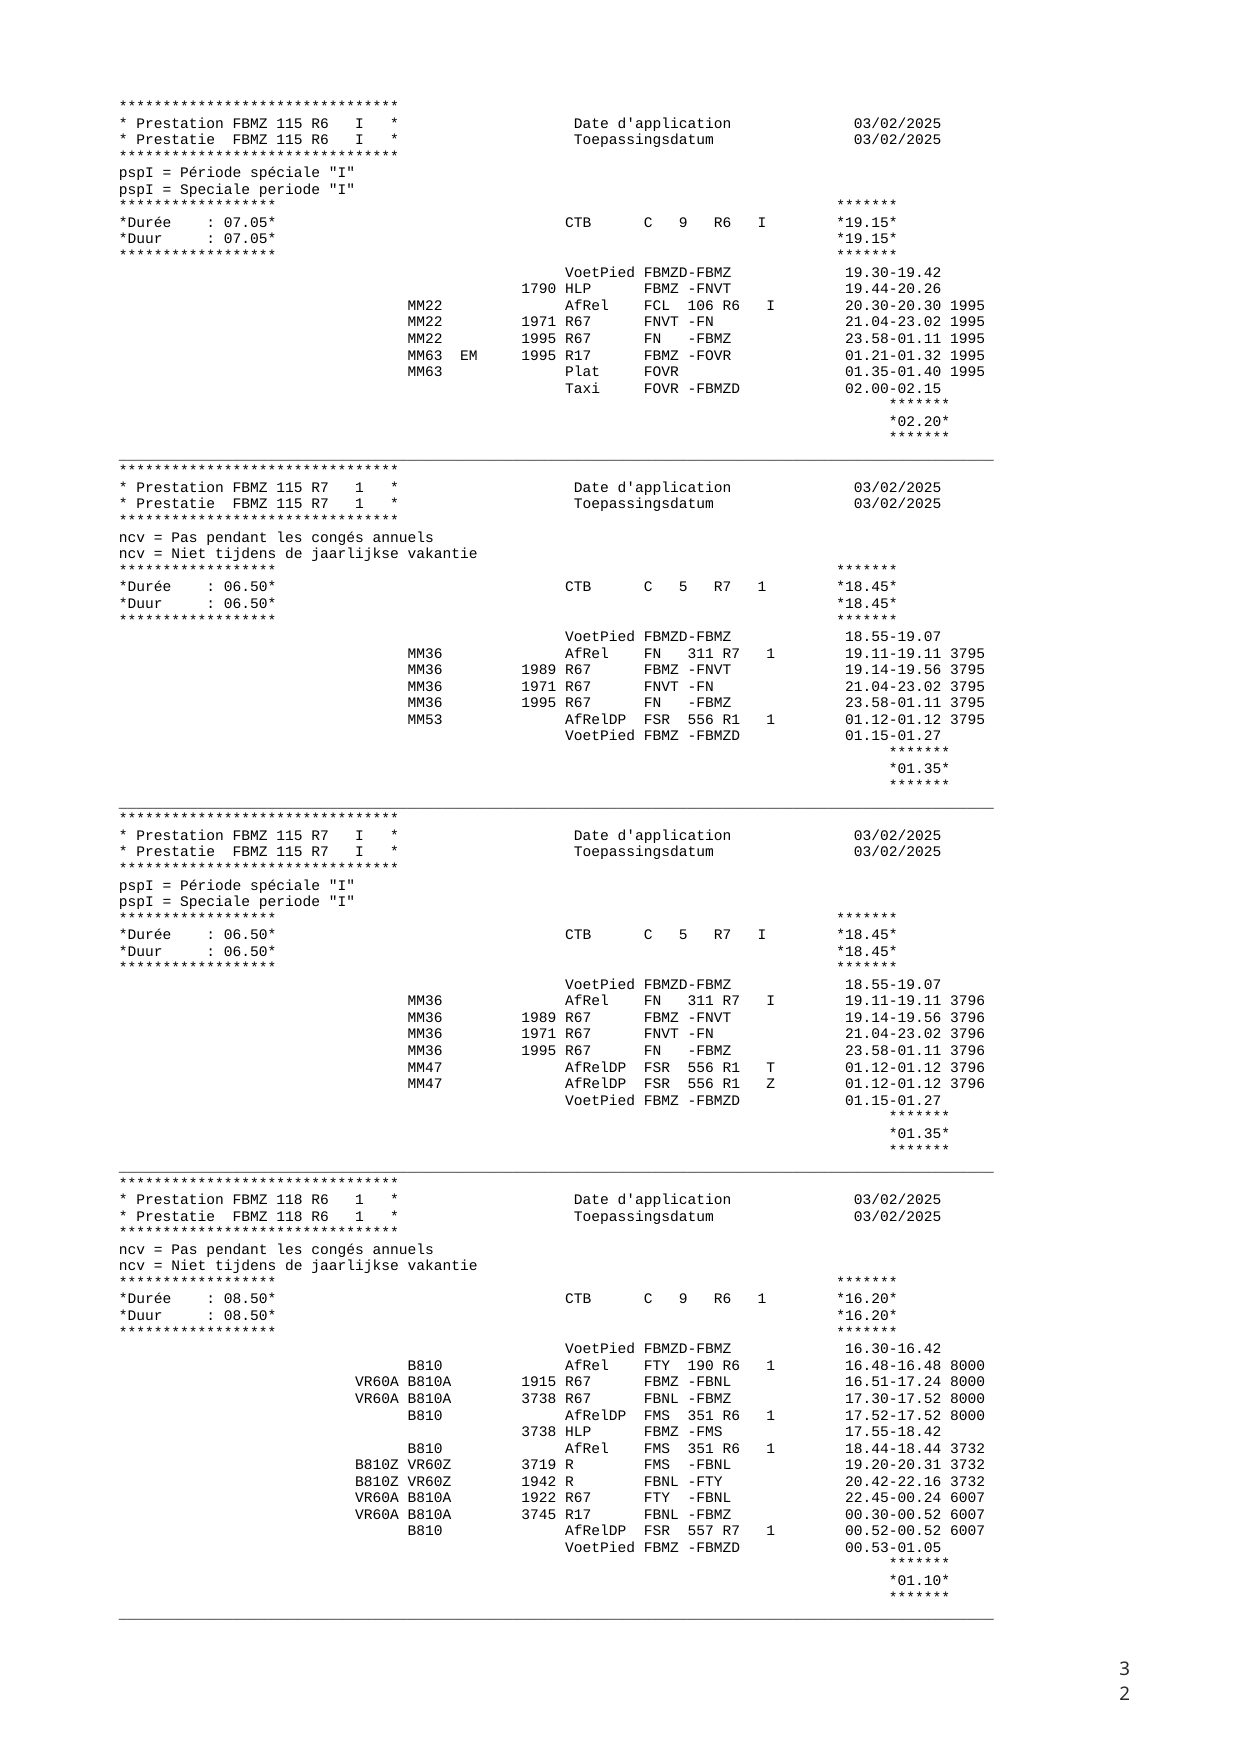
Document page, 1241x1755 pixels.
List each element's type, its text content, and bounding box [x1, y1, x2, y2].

text ******************************** * Prestation FBMZ 115 R7 1 * Date d'application 03/02/2025 * Prestatie FBMZ 115 R7 1 * Toepassingsdatum 03/02/2025 ******************************** ncv = Pas pendant les congés annuels ncv = Niet tijdens de jaarlijkse vakantie ****************** ******* *Durée : 06.50* CTB C 5 R7 1 *18.45* *Duur : 06.50* *18.45* ****************** ******* VoetPied FBMZD-FBMZ 18.55-19.07 MM36 AfRel FN 311 R7 1 19.11-19.11 3795 MM36 1989 R67 FBMZ -FNVT 19.14-19.56 3795 MM36 1971 R67 FNVT -FN 21.04-23.02 3795 MM36 1995 R67 FN -FBMZ 23.58-01.11 3795 MM53 AfRelDP FSR 556 R1 1 01.12-01.12 3795 VoetPied FBMZ -FBMZD 01.15-01.27 ******* *01.35* ******* ____________________________________________________________________________________________________ [119, 464, 1122, 811]
text ******************************** * Prestation FBMZ 115 R7 I * Date d'application 03/02/2025 * Prestatie FBMZ 115 R7 I * Toepassingsdatum 03/02/2025 ******************************** pspI = Période spéciale "I" pspI = Speciale periode "I" ****************** ******* *Durée : 06.50* CTB C 5 R7 I *18.45* *Duur : 06.50* *18.45* ****************** ******* VoetPied FBMZD-FBMZ 18.55-19.07 MM36 AfRel FN 311 R7 I 19.11-19.11 3796 MM36 1989 R67 FBMZ -FNVT 19.14-19.56 3796 MM36 1971 R67 FNVT -FN 21.04-23.02 3796 MM36 1995 R67 FN -FBMZ 23.58-01.11 3796 MM47 AfRelDP FSR 556 R1 T 01.12-01.12 3796 MM47 AfRelDP FSR 556 R1 Z 01.12-01.12 3796 VoetPied FBMZ -FBMZD 01.15-01.27 ******* *01.35* ******* ____________________________________________________________________________________________________ [119, 811, 1122, 1176]
text ******************************** * Prestation FBMZ 118 R6 1 * Date d'application 03/02/2025 * Prestatie FBMZ 118 R6 1 * Toepassingsdatum 03/02/2025 ******************************** ncv = Pas pendant les congés annuels ncv = Niet tijdens de jaarlijkse vakantie ****************** ******* *Durée : 08.50* CTB C 9 R6 1 *16.20* *Duur : 08.50* *16.20* ****************** ******* VoetPied FBMZD-FBMZ 16.30-16.42 B810 AfRel FTY 190 R6 1 16.48-16.48 8000 VR60A B810A 1915 R67 FBMZ -FBNL 16.51-17.24 8000 VR60A B810A 3738 R67 FBNL -FBMZ 17.30-17.52 8000 B810 AfRelDP FMS 351 R6 1 17.52-17.52 8000 3738 HLP FBMZ -FMS 17.55-18.42 B810 AfRel FMS 351 R6 1 18.44-18.44 3732 B810Z VR60Z 3719 R FMS -FBNL 19.20-20.31 3732 B810Z VR60Z 1942 R FBNL -FTY 20.42-22.16 3732 VR60A B810A 1922 R67 FTY -FBNL 22.45-00.24 6007 VR60A B810A 3745 R17 FBNL -FBMZ 00.30-00.52 6007 B810 AfRelDP FSR 557 R7 1 00.52-00.52 6007 VoetPied FBMZ -FBMZD 00.53-01.05 ******* *01.10* ******* ____________________________________________________________________________________________________ [119, 1176, 1122, 1623]
text ******************************** * Prestation FBMZ 115 R6 I * Date d'application 03/02/2025 * Prestatie FBMZ 115 R6 I * Toepassingsdatum 03/02/2025 ******************************** pspI = Période spéciale "I" pspI = Speciale periode "I" ****************** ******* *Durée : 07.05* CTB C 9 R6 I *19.15* *Duur : 07.05* *19.15* ****************** ******* VoetPied FBMZD-FBMZ 19.30-19.42 1790 HLP FBMZ -FNVT 19.44-20.26 MM22 AfRel FCL 106 R6 I 20.30-20.30 1995 MM22 1971 R67 FNVT -FN 21.04-23.02 1995 MM22 1995 R67 FN -FBMZ 23.58-01.11 1995 MM63 EM 1995 R17 FBMZ -FOVR 01.21-01.32 1995 MM63 Plat FOVR 01.35-01.40 1995 Taxi FOVR -FBMZD 02.00-02.15 ******* *02.20* ******* ____________________________________________________________________________________________________ [119, 99, 1122, 464]
